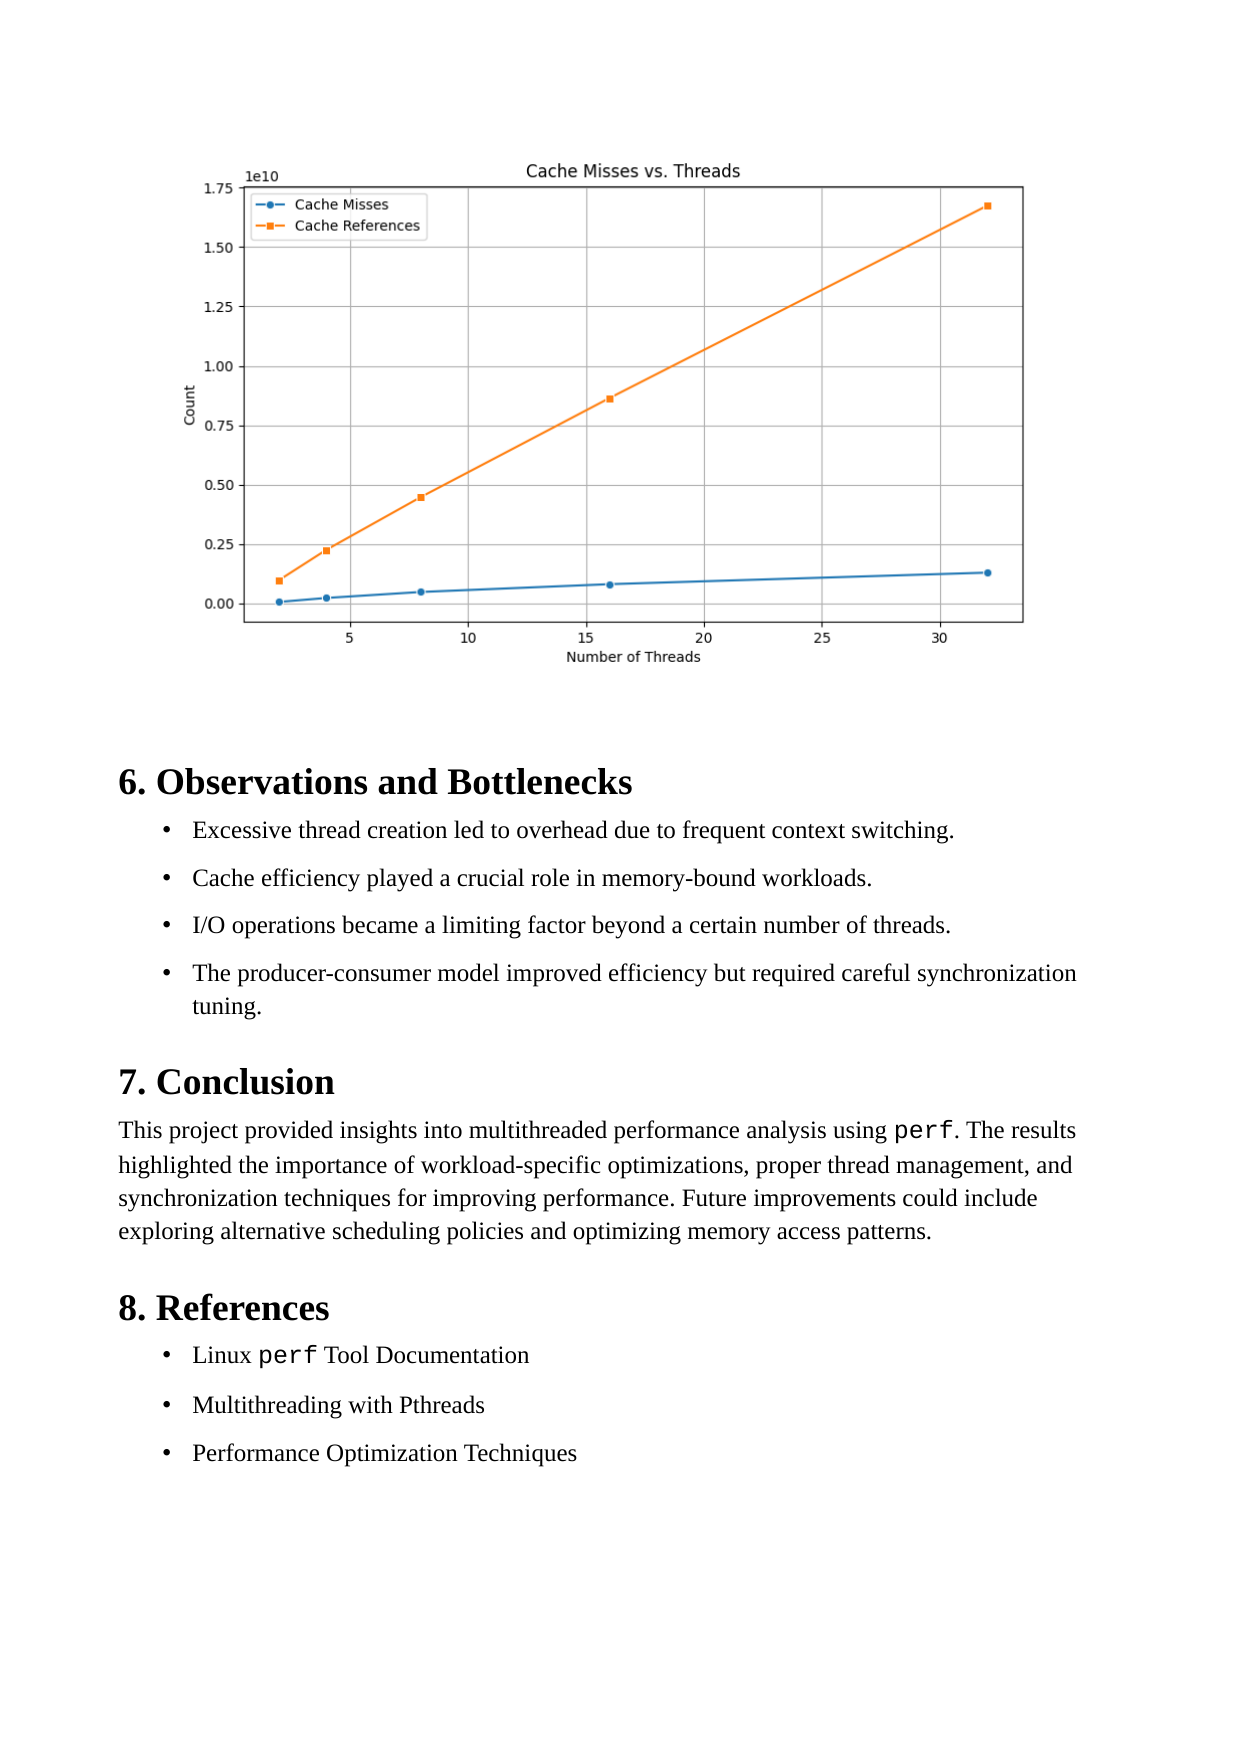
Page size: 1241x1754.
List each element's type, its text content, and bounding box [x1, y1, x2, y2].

picture [118, 118, 1123, 684]
list Linux perf Tool Documentation [162, 1341, 1122, 1371]
list Performance Optimization Techniques [162, 1438, 1122, 1467]
text This project provided insights into multithreaded performance analysis using perf. The results highlighted the importance of workload-specific optimizations, proper thread management, and synchronization techniques for improving performance. Future improvements could include exploring alternative scheduling policies and optimizing memory access patterns. [118, 1115, 1122, 1245]
list The producer-consumer model improved efficiency but required careful synchronization tuning. [162, 958, 1122, 1020]
subtitle 6. Observations and Bottlenecks [118, 760, 1122, 803]
subtitle 7. Conclusion [118, 1060, 1122, 1103]
list Cache efficiency played a crucial role in memory-bound workloads. [162, 863, 1122, 892]
list Excessive thread creation led to overhead due to frequent context switching. [162, 815, 1122, 844]
subtitle 8. References [118, 1285, 1122, 1328]
list Multithreading with Pthreads [162, 1391, 1122, 1419]
list I/O operations became a limiting factor beyond a certain number of threads. [162, 911, 1122, 939]
